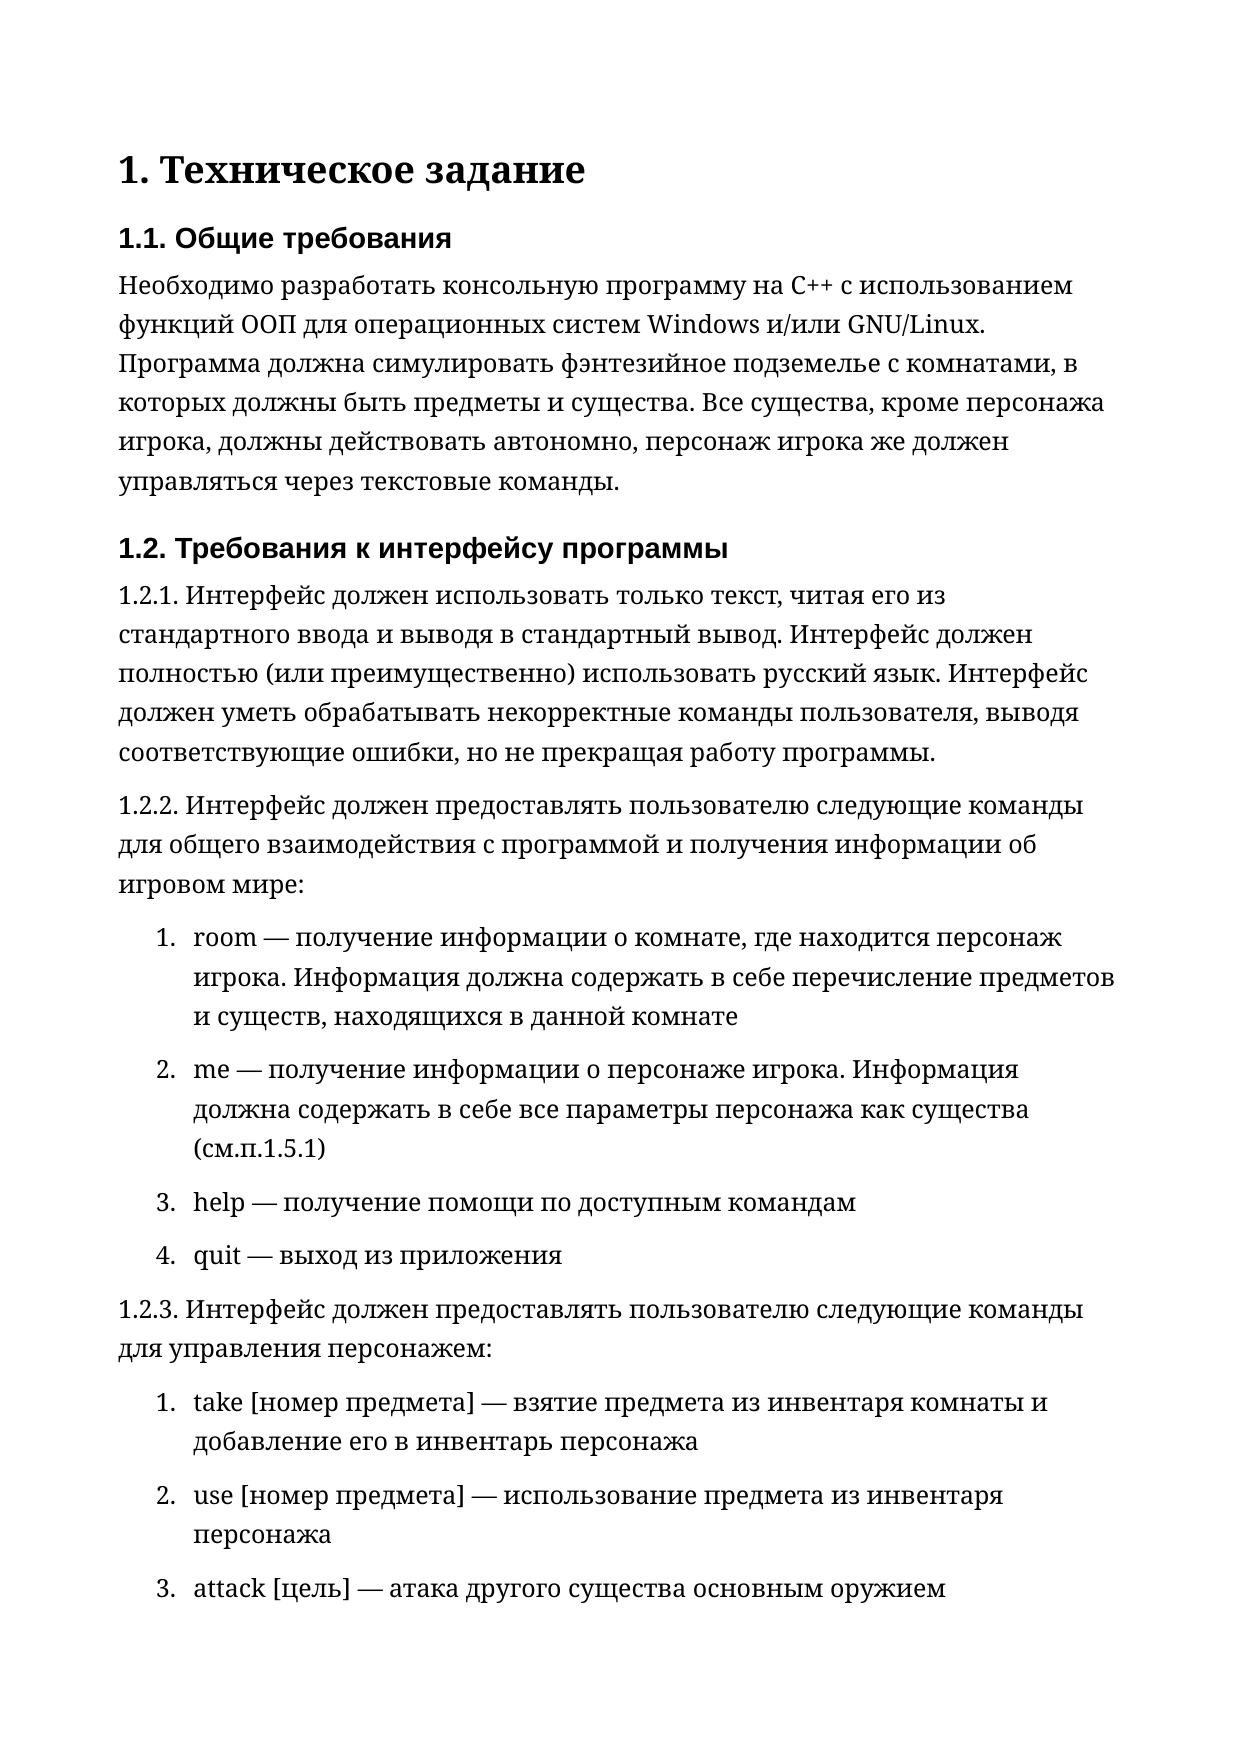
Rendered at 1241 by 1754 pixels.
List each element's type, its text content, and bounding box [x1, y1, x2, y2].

text 1.2.3. Интерфейс должен предоставлять пользователю следующие команды для управления персонажем: [118, 1292, 1122, 1365]
list me — получение информации о персонаже игрока. Информация должна содержать в себе все параметры персонажа как существа (см.п.1.5.1) [156, 1052, 1122, 1164]
subtitle 1.1. Общие требования [118, 221, 1122, 255]
list take [номер предмета] — взятие предмета из инвентаря комнаты и добавление его в инвентарь персонажа [156, 1384, 1122, 1458]
list quit — выход из приложения [156, 1238, 1122, 1272]
text Необходимо разработать консольную программу на C++ с использованием функций ООП для операционных систем Windows и/или GNU/Linux. Программа должна симулировать фэнтезийное подземелье с комнатами, в которых должны быть предметы и существа. Все существа, кроме персонажа игрока, должны действовать автономно, персонаж игрока же должен управляться через текстовые команды. [118, 267, 1122, 497]
list attack [цель] — атака другого существа основным оружием [156, 1570, 1122, 1604]
text 1.2.1. Интерфейс должен использовать только текст, читая его из стандартного ввода и выводя в стандартный вывод. Интерфейс должен полностью (или преимущественно) использовать русский язык. Интерфейс должен уметь обрабатывать некорректные команды пользователя, выводя соответствующие ошибки, но не прекращая работу программы. [118, 577, 1122, 768]
list use [номер предмета] — использование предмета из инвентаря персонажа [156, 1477, 1122, 1551]
list room — получение информации о комнате, где находится персонаж игрока. Информация должна содержать в себе перечисление предметов и существ, находящихся в данной комнате [156, 920, 1122, 1032]
list help — получение помощи по доступным командам [156, 1184, 1122, 1218]
subtitle 1.2. Требования к интерфейсу программы [118, 531, 1122, 565]
subtitle 1. Техническое задание [118, 143, 1122, 194]
text 1.2.2. Интерфейс должен предоставлять пользователю следующие команды для общего взаимодействия с программой и получения информации об игровом мире: [118, 788, 1122, 900]
